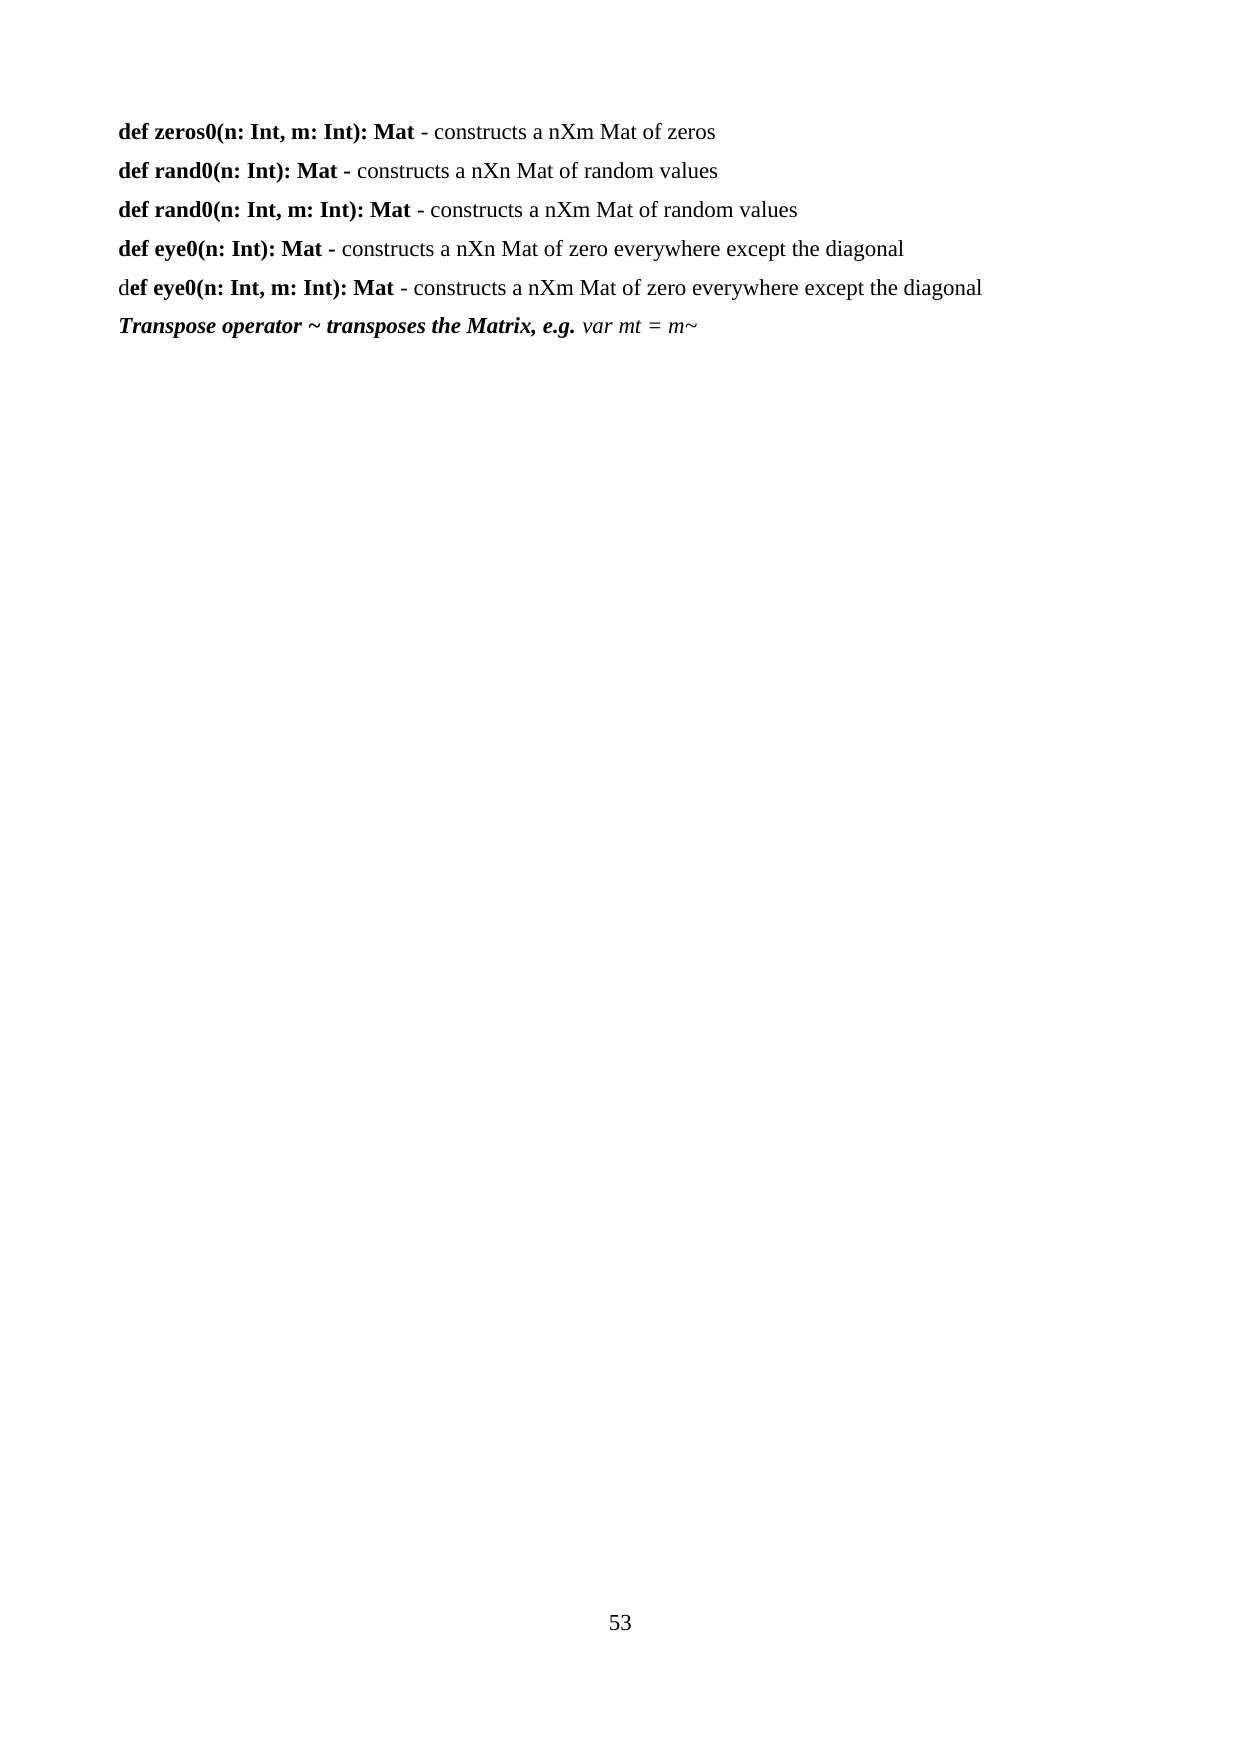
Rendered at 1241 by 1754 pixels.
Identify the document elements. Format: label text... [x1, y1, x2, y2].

text Transpose operator ~ transposes the Matrix, e.g. var mt = m~ [118, 312, 1122, 339]
text def eye0(n: Int, m: Int): Mat - constructs a nXm Mat of zero everywhere except the diagonal [118, 273, 1122, 300]
text def rand0(n: Int): Mat - constructs a nXn Mat of random values [118, 157, 1122, 183]
text def rand0(n: Int, m: Int): Mat - constructs a nXm Mat of random values [118, 196, 1122, 222]
text def eye0(n: Int): Mat - constructs a nXn Mat of zero everywhere except the diagonal [118, 235, 1122, 261]
text def zeros0(n: Int, m: Int): Mat - constructs a nXm Mat of zeros [118, 118, 1122, 144]
